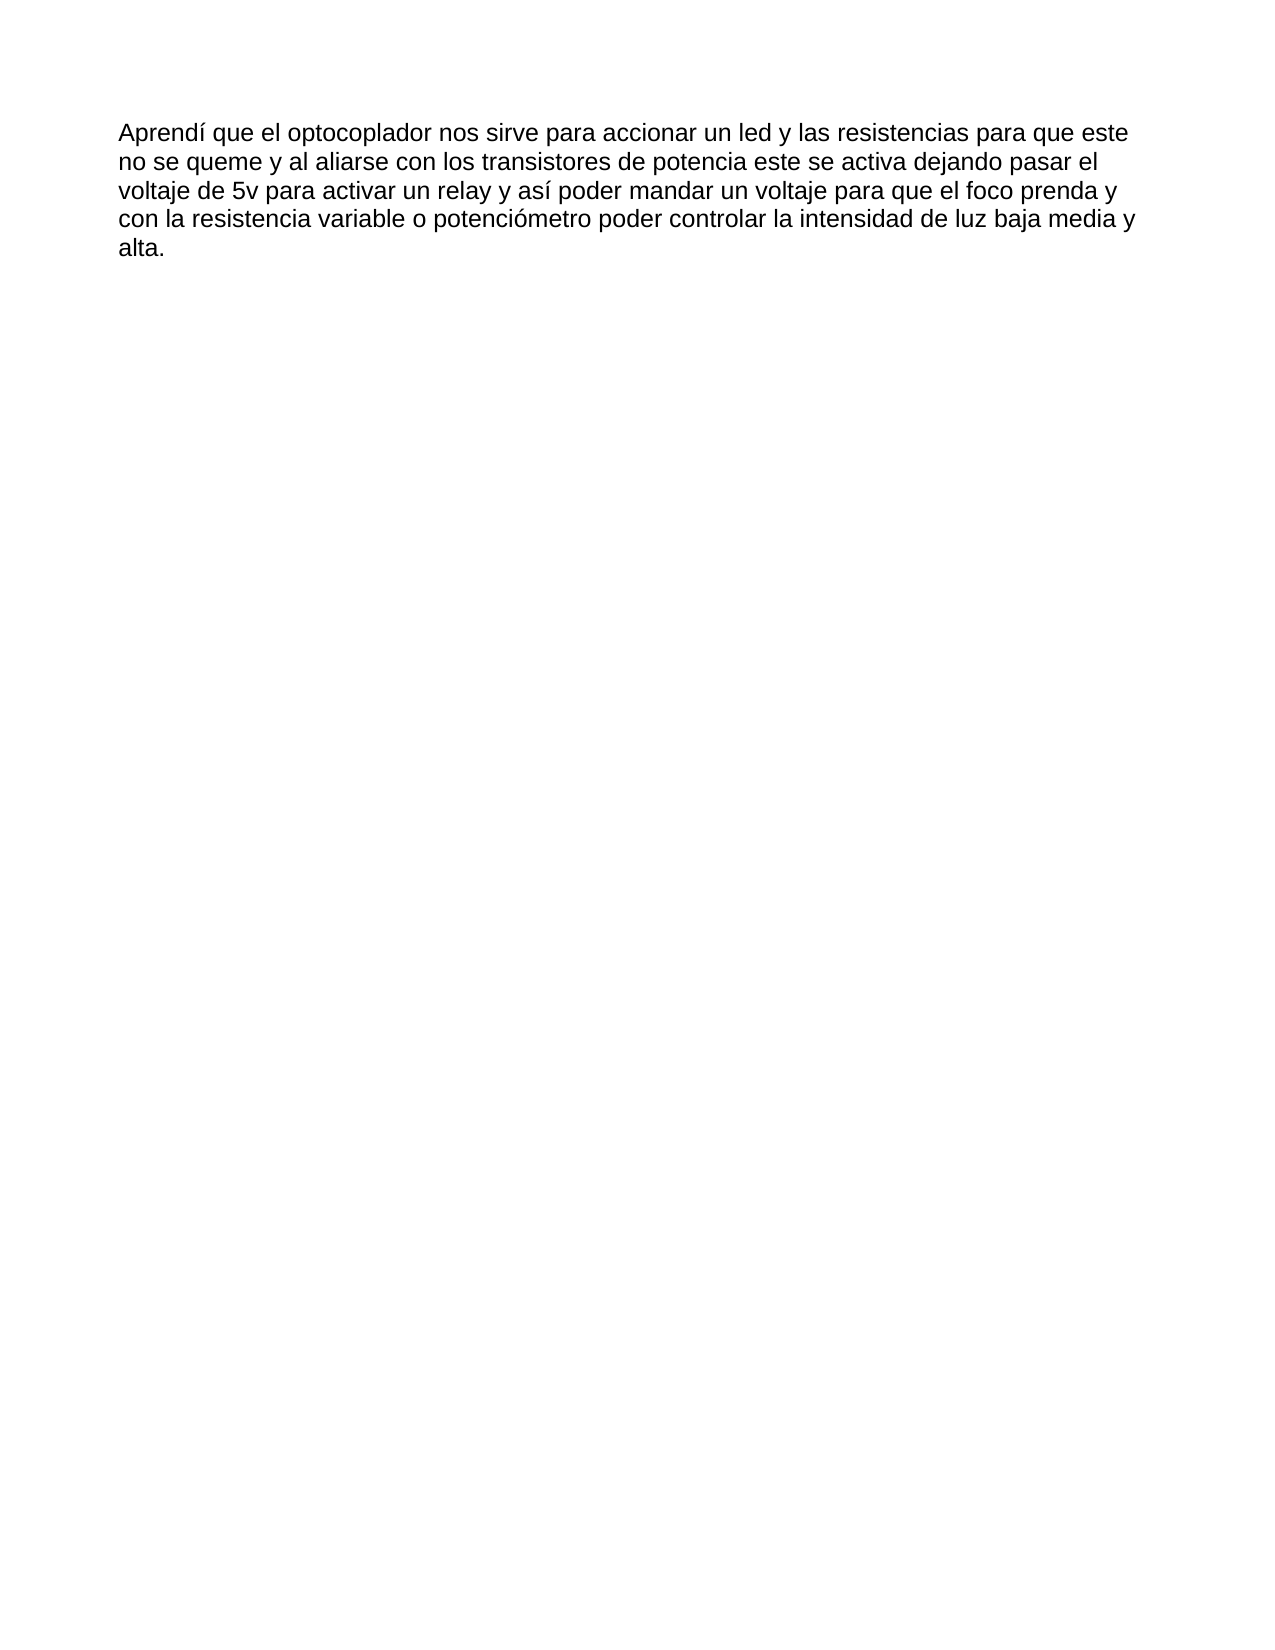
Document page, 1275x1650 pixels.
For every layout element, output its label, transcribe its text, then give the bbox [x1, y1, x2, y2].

text Aprendí que el optocoplador nos sirve para accionar un led y las resistencias para que este no se queme y al aliarse con los transistores de potencia este se activa dejando pasar el voltaje de 5v para activar un relay y así poder mandar un voltaje para que el foco prenda y con la resistencia variable o potenciómetro poder controlar la intensidad de luz baja media y alta. [118, 118, 1157, 262]
